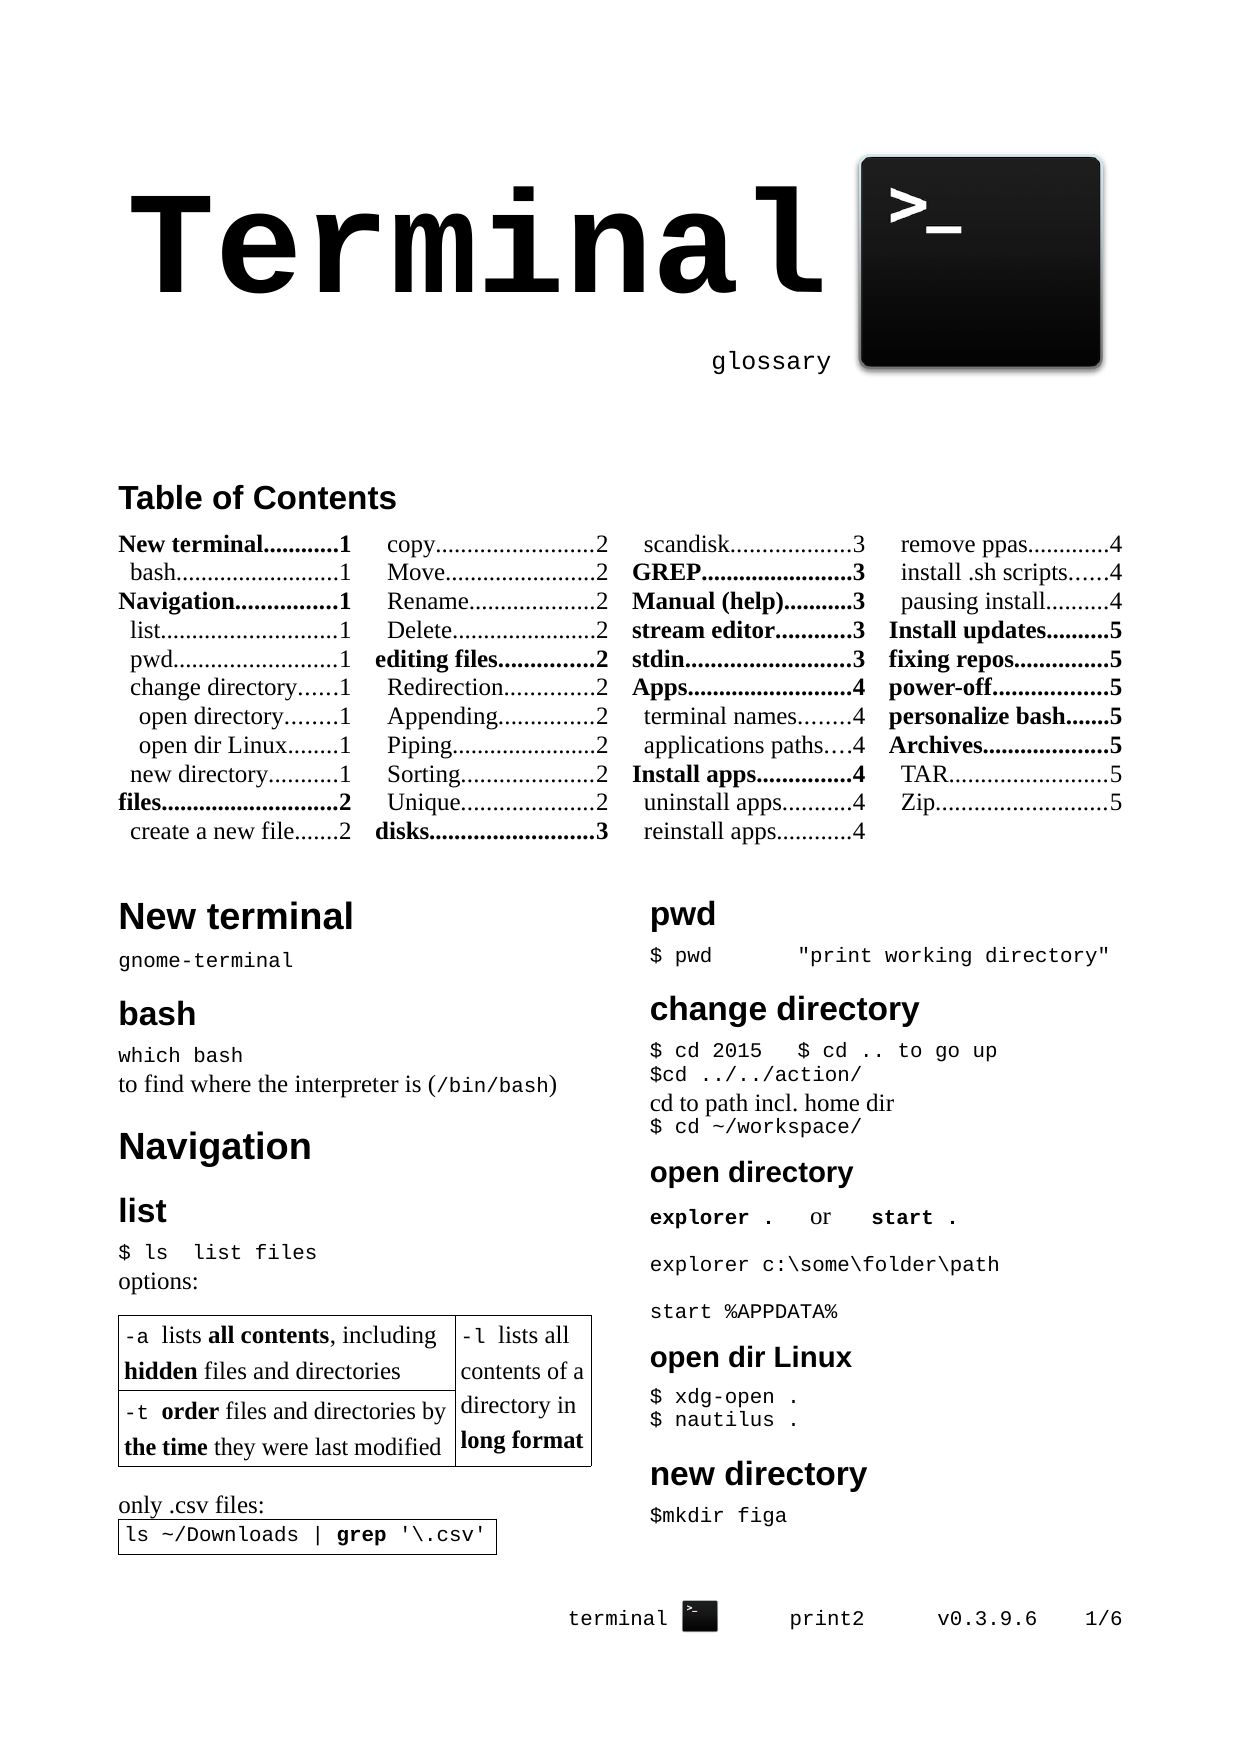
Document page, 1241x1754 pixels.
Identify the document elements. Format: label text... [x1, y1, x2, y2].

subtitle pwd [649, 893, 1122, 932]
picture [680, 1596, 720, 1636]
text personalize bash 5 [889, 701, 1122, 730]
table_header [837, 118, 1123, 405]
text create a new file 2 [130, 816, 351, 845]
text New terminal 1 [118, 529, 351, 557]
text TAR 5 [901, 759, 1122, 787]
subtitle bash [118, 994, 591, 1033]
text terminal names 4 [644, 701, 865, 730]
text pausing install 4 [901, 586, 1122, 615]
text Navigation 1 [118, 586, 351, 615]
text Install updates 5 [889, 615, 1122, 644]
text Delete 2 [387, 615, 608, 644]
text Redirection 2 [387, 672, 608, 701]
text reinstall apps 4 [644, 816, 865, 845]
text explorer . or start . [649, 1201, 1122, 1230]
subtitle Navigation [118, 1123, 591, 1167]
text open dir Linux 1 [139, 730, 351, 759]
text bash 1 [130, 557, 351, 586]
subtitle open directory [649, 1154, 1122, 1188]
text $ nautilus . [649, 1409, 1122, 1433]
text stream editor 3 [632, 615, 865, 644]
text files 2 [118, 787, 351, 816]
text cd to path incl. home dir [649, 1088, 1122, 1116]
text uninstall apps 4 [644, 787, 865, 816]
text options: [118, 1266, 591, 1294]
subtitle list [118, 1191, 591, 1229]
text applications paths 4 [644, 730, 865, 759]
subtitle open dir Linux [649, 1339, 1122, 1373]
text Zip 5 [901, 787, 1122, 816]
text Piping 2 [387, 730, 608, 759]
subtitle change directory [649, 989, 1122, 1028]
text $ ls list files [118, 1242, 591, 1266]
text $cd ../../action/ [649, 1064, 1122, 1088]
subtitle new directory [649, 1454, 1122, 1493]
subtitle Table of Contents [118, 478, 1122, 516]
table_header -l lists all contents of a directory in long format [456, 1316, 591, 1466]
text stdin 3 [632, 644, 865, 672]
table_cell -t order files and directories by the time they were last modified [119, 1391, 455, 1466]
text $ xdg-open . [649, 1386, 1122, 1409]
text explorer c:\some\folder\path [649, 1254, 1122, 1278]
text Rename 2 [387, 586, 608, 615]
table_header -a lists all contents, including hidden files and directories [119, 1316, 455, 1390]
table_header Terminal glossary [118, 118, 837, 405]
text new directory 1 [130, 759, 351, 787]
text remove ppas 4 [901, 529, 1122, 557]
text Unique 2 [387, 787, 608, 816]
text which bash [118, 1045, 591, 1069]
text power-off 5 [889, 672, 1122, 701]
text pwd 1 [130, 644, 351, 672]
text to find where the interpreter is (/bin/bash) [118, 1069, 591, 1098]
text disks 3 [375, 816, 608, 845]
text $ cd ~/workspace/ [649, 1116, 1122, 1140]
text Manual (help) 3 [632, 586, 865, 615]
text list 1 [130, 615, 351, 644]
text start %APPDATA% [649, 1301, 1122, 1325]
text gnome-terminal [118, 950, 591, 973]
table_header ls ~/Downloads | grep '\.csv' [119, 1520, 496, 1554]
text editing files 2 [375, 644, 608, 672]
text Install apps 4 [632, 759, 865, 787]
text Move 2 [387, 557, 608, 586]
text Apps 4 [632, 672, 865, 701]
text Appending 2 [387, 701, 608, 730]
subtitle New terminal [118, 893, 591, 937]
text Sorting 2 [387, 759, 608, 787]
text Archives 5 [889, 730, 1122, 759]
text scandisk 3 [644, 529, 865, 557]
text install .sh scripts 4 [901, 557, 1122, 586]
text $mkdir figa [649, 1505, 1122, 1529]
text copy 2 [387, 529, 608, 557]
text open directory 1 [139, 701, 351, 730]
text only .csv files: [118, 1490, 591, 1518]
text fixing repos 5 [889, 644, 1122, 672]
text change directory 1 [130, 672, 351, 701]
text $ cd 2015 $ cd .. to go up [649, 1040, 1122, 1064]
text GREP 3 [632, 557, 865, 586]
text $ pwd "print working directory" [649, 945, 1122, 968]
picture [842, 123, 1119, 400]
